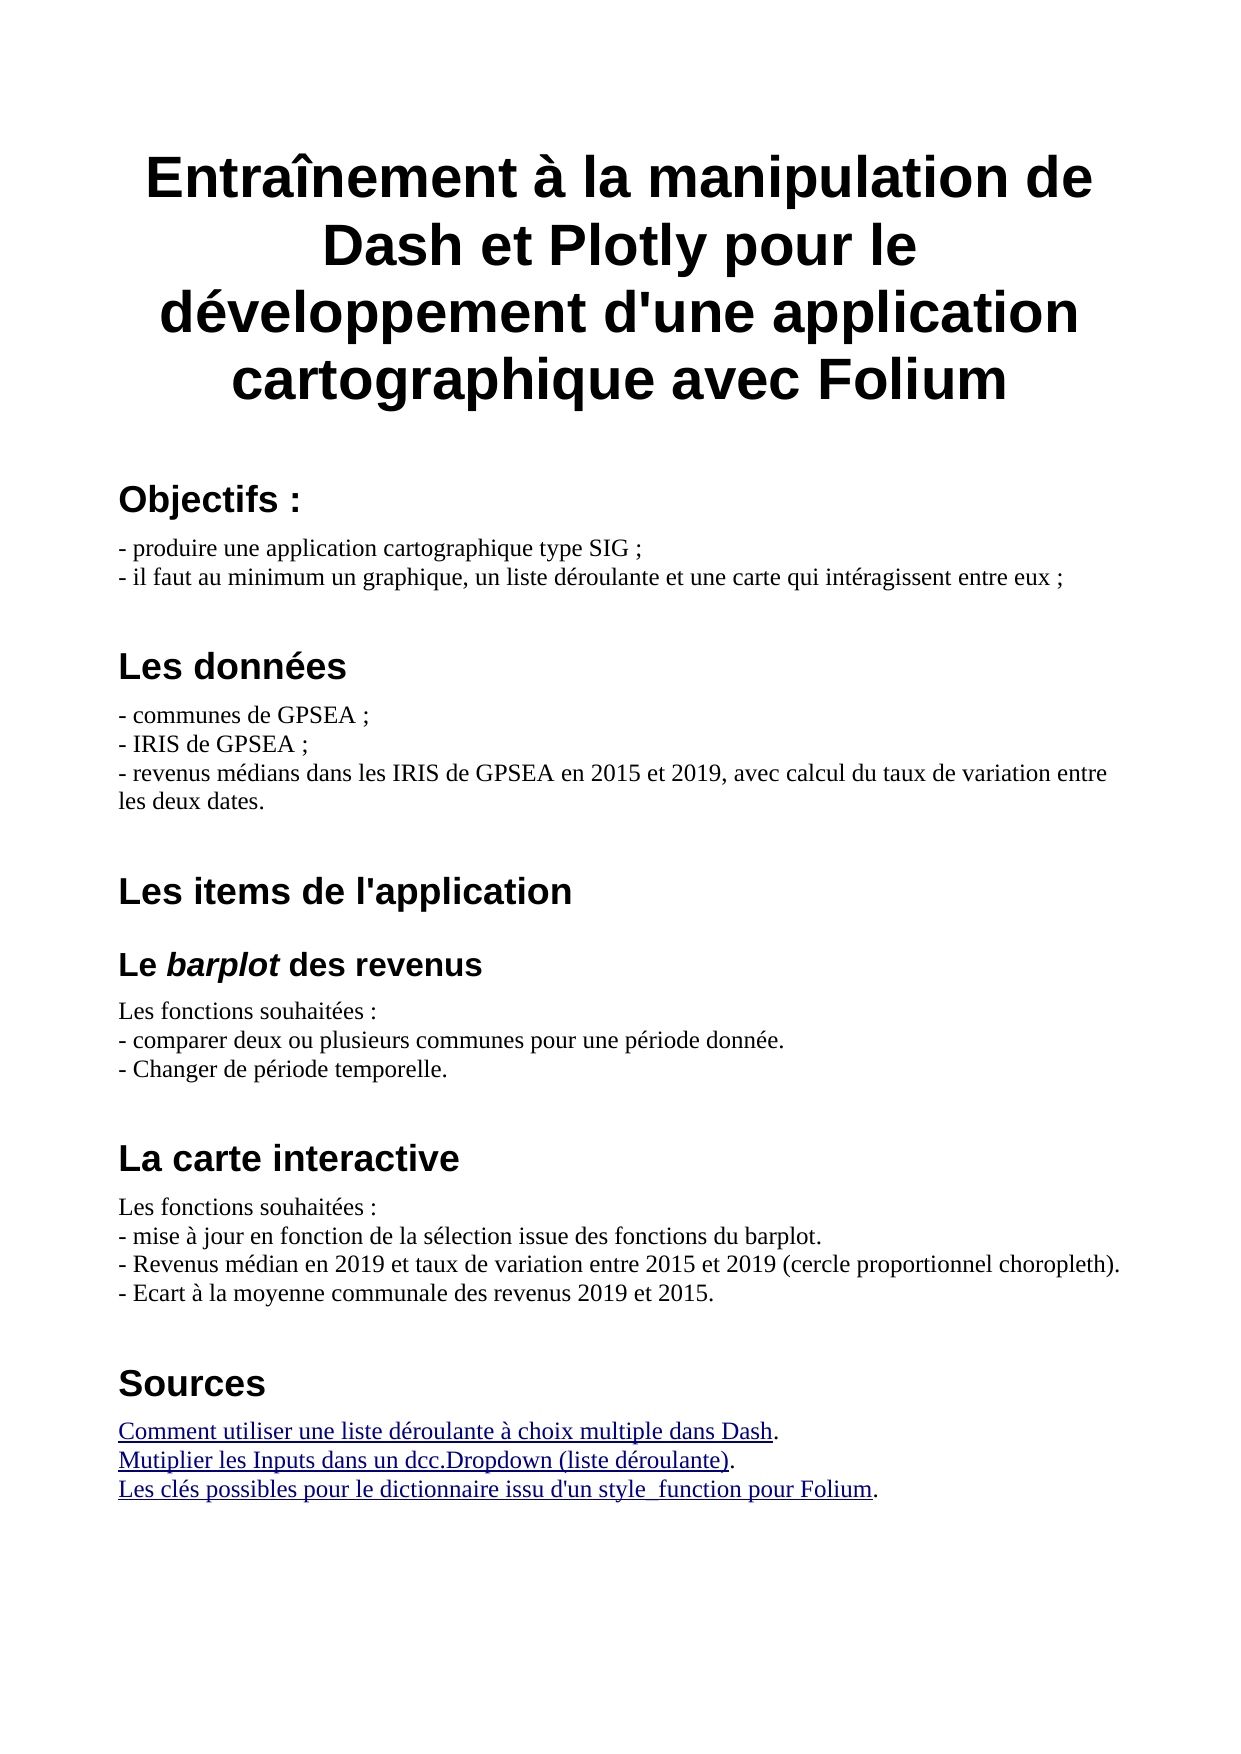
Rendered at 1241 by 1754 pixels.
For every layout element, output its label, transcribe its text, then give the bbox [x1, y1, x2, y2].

text Les fonctions souhaitées : [118, 1192, 1122, 1221]
text Mutiplier les Inputs dans un dcc.Dropdown (liste déroulante). [118, 1445, 1122, 1474]
text - Revenus médian en 2019 et taux de variation entre 2015 et 2019 (cercle proportionnel choropleth). [118, 1249, 1122, 1278]
text - communes de GPSEA ; [118, 700, 1122, 729]
title Entraînement à la manipulation de Dash et Plotly pour le développement d'une application cartographique avec Folium [118, 143, 1122, 411]
text Les clés possibles pour le dictionnaire issu d'un style_function pour Folium. [118, 1474, 1122, 1503]
text - comparer deux ou plusieurs communes pour une période donnée. [118, 1025, 1122, 1054]
text - mise à jour en fonction de la sélection issue des fonctions du barplot. [118, 1221, 1122, 1249]
text Comment utiliser une liste déroulante à choix multiple dans Dash. [118, 1416, 1122, 1445]
text - IRIS de GPSEA ; [118, 729, 1122, 758]
subtitle Le barplot des revenus [118, 945, 1122, 984]
subtitle Les données [118, 644, 1122, 688]
subtitle La carte interactive [118, 1136, 1122, 1179]
text - revenus médians dans les IRIS de GPSEA en 2015 et 2019, avec calcul du taux de variation entre les deux dates. [118, 758, 1122, 815]
subtitle Objectifs : [118, 478, 1122, 521]
text - produire une application cartographique type SIG ; [118, 533, 1122, 562]
text - Changer de période temporelle. [118, 1054, 1122, 1083]
text - il faut au minimum un graphique, un liste déroulante et une carte qui intéragissent entre eux ; [118, 562, 1122, 591]
text Les fonctions souhaitées : [118, 996, 1122, 1025]
text - Ecart à la moyenne communale des revenus 2019 et 2015. [118, 1278, 1122, 1307]
subtitle Sources [118, 1361, 1122, 1404]
subtitle Les items de l'application [118, 869, 1122, 912]
